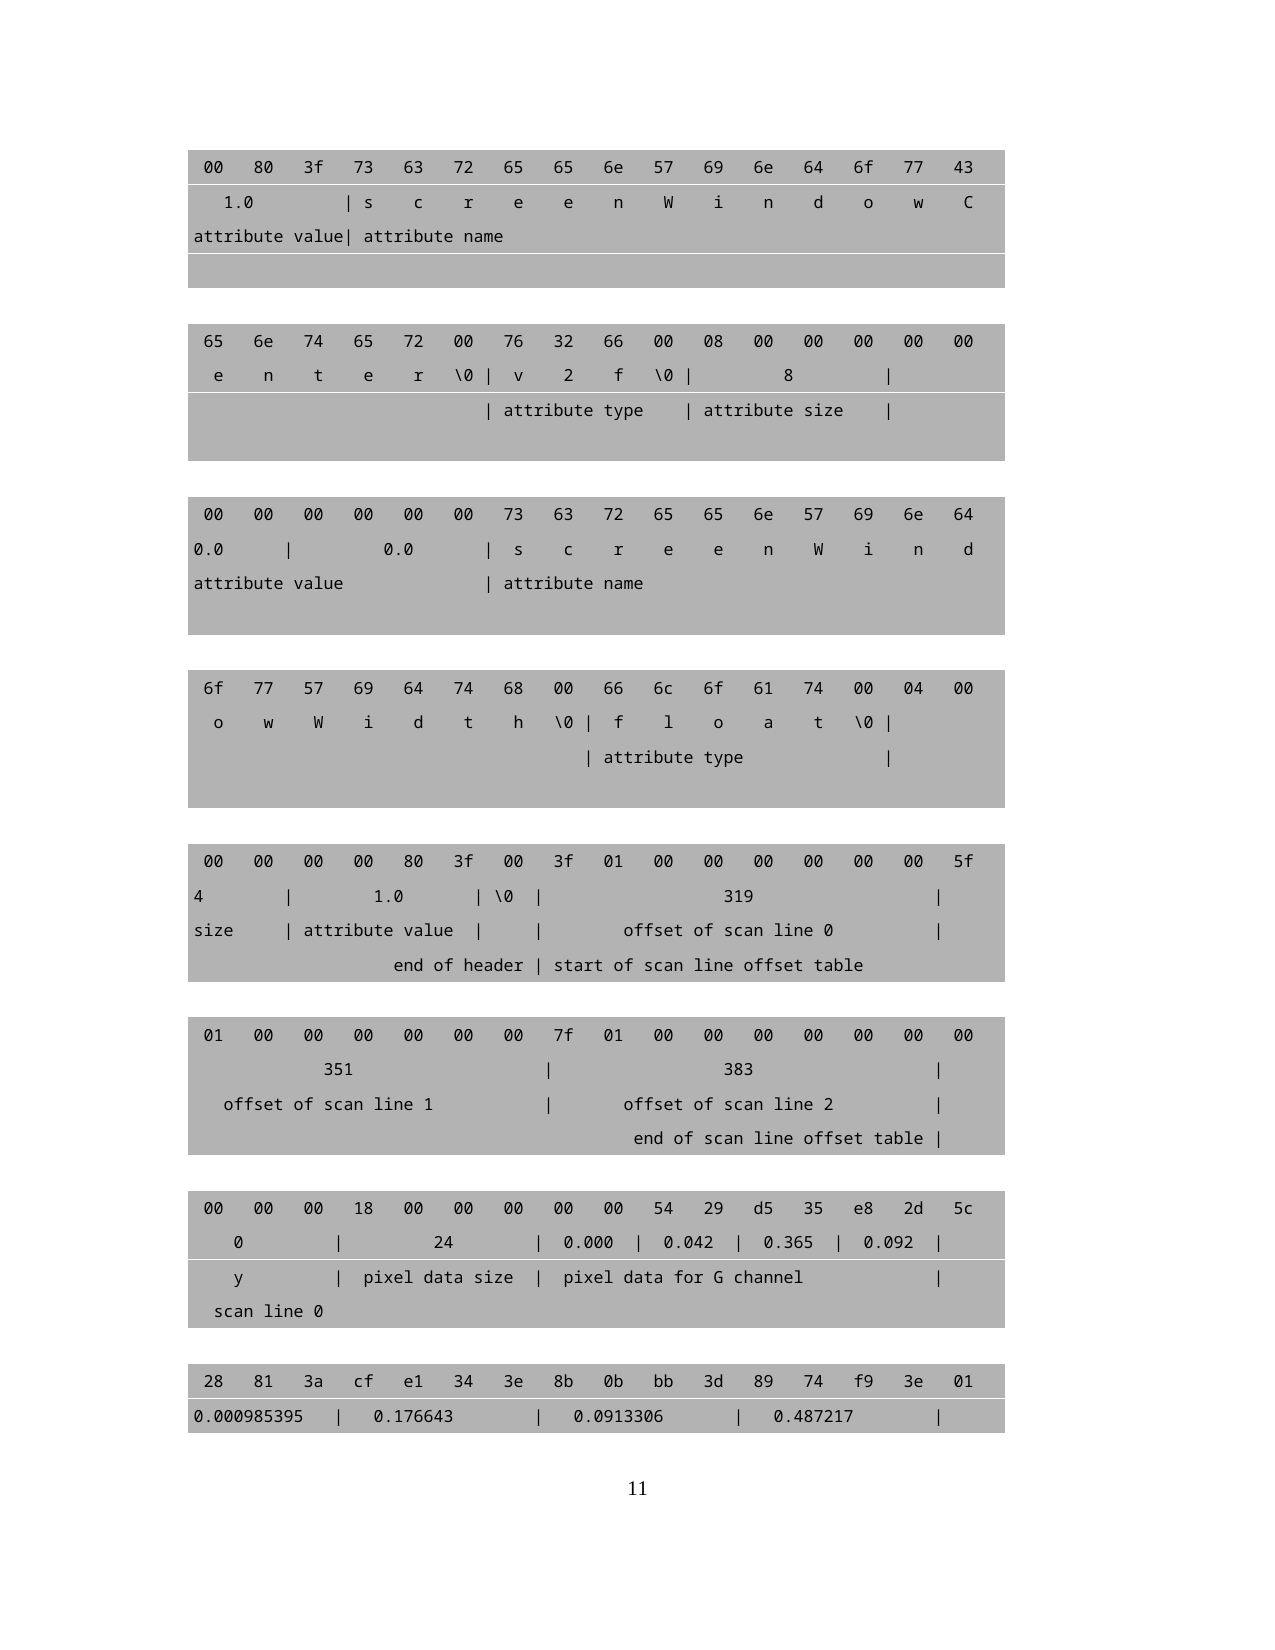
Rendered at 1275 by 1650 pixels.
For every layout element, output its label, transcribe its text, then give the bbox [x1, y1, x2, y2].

table_cell | attribute type | [188, 739, 1005, 774]
table_cell end of scan line offset table | [188, 1121, 1005, 1155]
table_cell | attribute type | attribute size | [188, 393, 1005, 427]
table_cell 0.0 | 0.0 | s c r e e n W i n d [188, 531, 1005, 566]
table_cell [188, 600, 1005, 635]
table_cell 0.000985395 | 0.176643 | 0.0913306 | 0.487217 | [188, 1399, 1005, 1433]
table_cell [188, 774, 1005, 808]
table_header 28 81 3a cf e1 34 3e 8b 0b bb 3d 89 74 f9 3e 01 [188, 1364, 1005, 1398]
table_cell 4 | 1.0 | \0 | 319 | [188, 878, 1005, 913]
table_cell end of header | start of scan line offset table [188, 947, 1005, 982]
table_cell o w W i d t h \0 | f l o a t \0 | [188, 705, 1005, 739]
table_cell 0 | 24 | 0.000 | 0.042 | 0.365 | 0.092 | [188, 1225, 1005, 1259]
table_cell 1.0 | s c r e e n W i n d o w C [188, 185, 1005, 219]
table_header 00 00 00 18 00 00 00 00 00 54 29 d5 35 e8 2d 5c [188, 1191, 1005, 1225]
table_header 01 00 00 00 00 00 00 7f 01 00 00 00 00 00 00 00 [188, 1017, 1005, 1052]
table_header 00 00 00 00 00 00 73 63 72 65 65 6e 57 69 6e 64 [188, 497, 1005, 531]
table_cell attribute value | attribute name [188, 566, 1005, 600]
table_cell size | attribute value | | offset of scan line 0 | [188, 913, 1005, 947]
table_cell 351 | 383 | [188, 1052, 1005, 1086]
table_header 00 00 00 00 80 3f 00 3f 01 00 00 00 00 00 00 5f [188, 844, 1005, 878]
table_header 6f 77 57 69 64 74 68 00 66 6c 6f 61 74 00 04 00 [188, 670, 1005, 705]
table_header 65 6e 74 65 72 00 76 32 66 00 08 00 00 00 00 00 [188, 324, 1005, 358]
table_cell [188, 427, 1005, 461]
table_header 00 80 3f 73 63 72 65 65 6e 57 69 6e 64 6f 77 43 [188, 150, 1005, 184]
table_cell scan line 0 [188, 1294, 1005, 1328]
table_cell attribute value| attribute name [188, 219, 1005, 253]
table_cell [188, 254, 1005, 288]
table_cell y | pixel data size | pixel data for G channel | [188, 1260, 1005, 1294]
table_cell e n t e r \0 | v 2 f \0 | 8 | [188, 358, 1005, 392]
table_cell offset of scan line 1 | offset of scan line 2 | [188, 1086, 1005, 1121]
